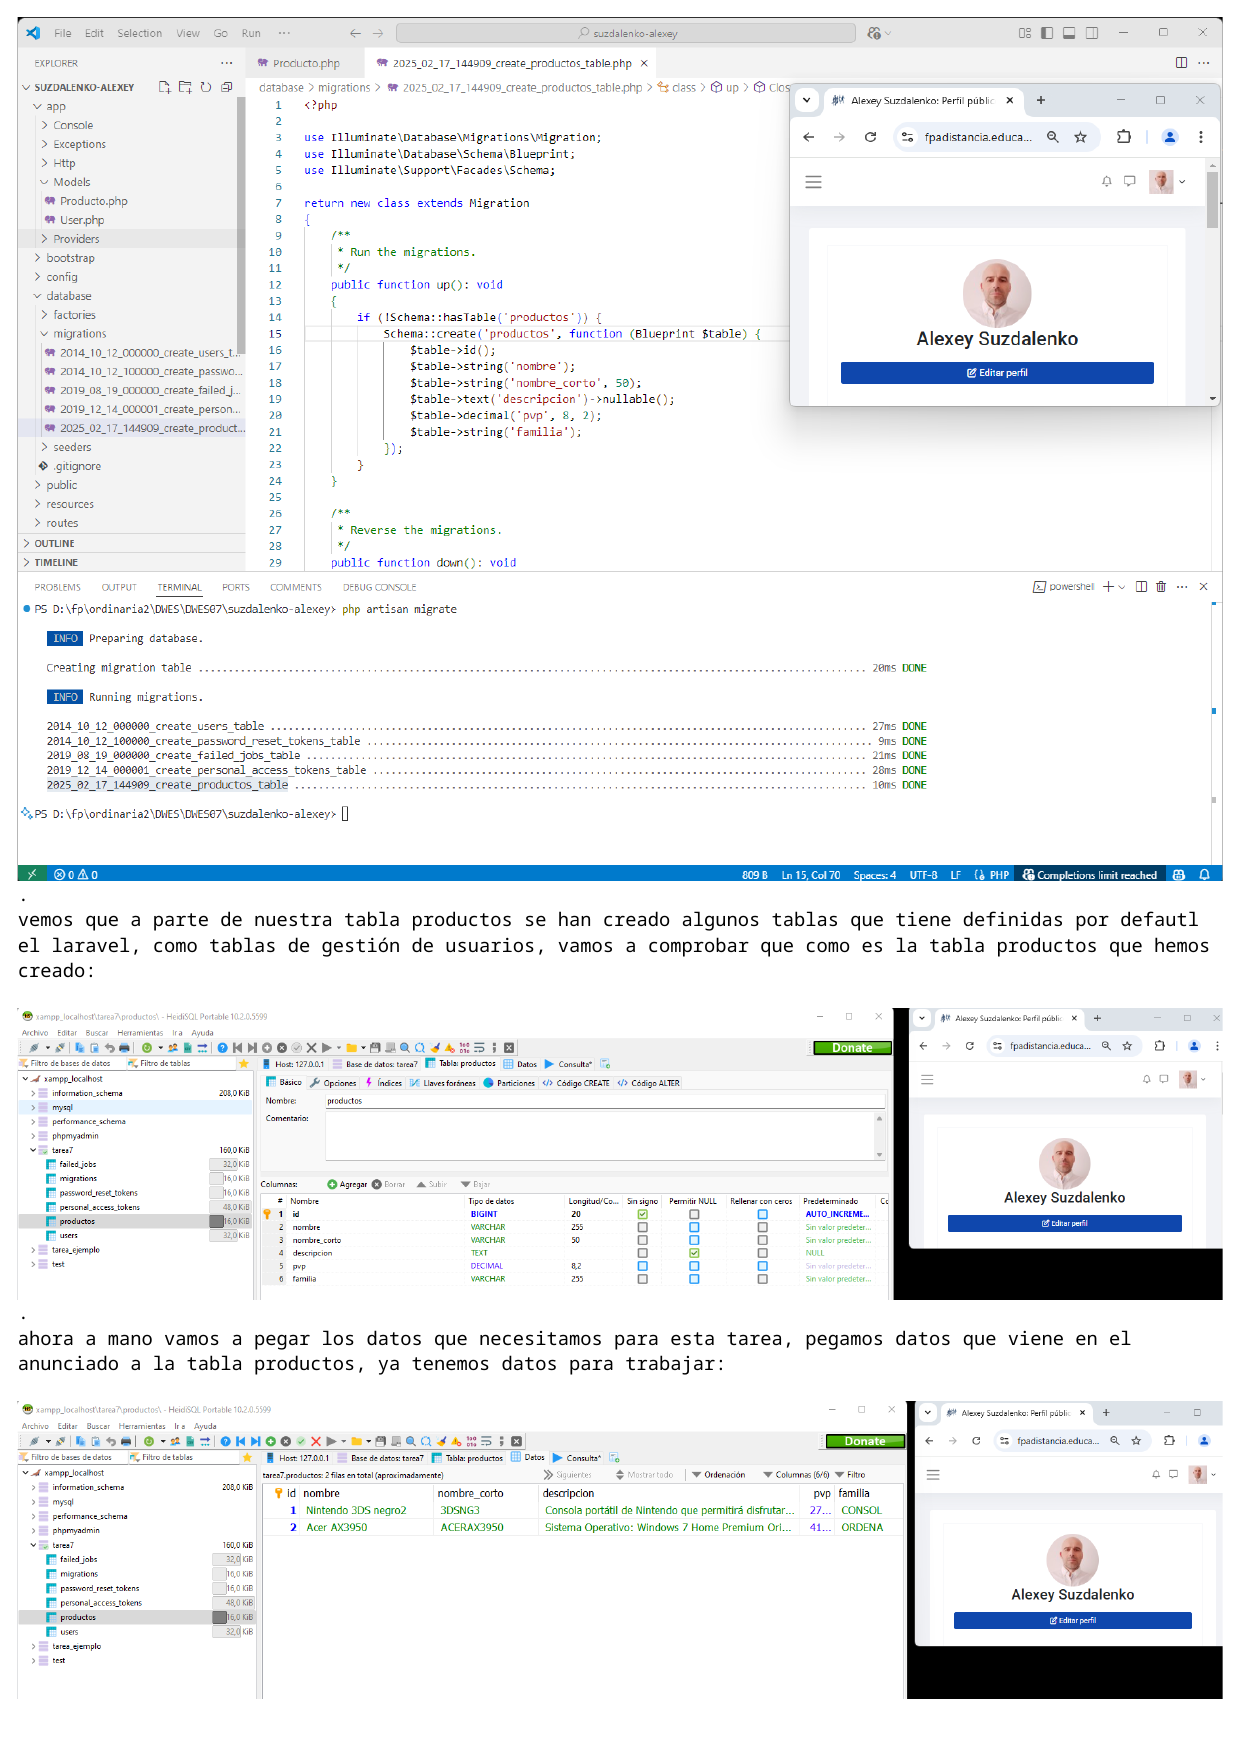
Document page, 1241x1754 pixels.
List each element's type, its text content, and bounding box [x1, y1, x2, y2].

picture [17, 17, 1223, 881]
text vemos que a parte de nuestra tabla productos se han creado algunos tablas que tiene definidas por defautl el laravel, como tablas de gestión de usuarios, vamos a comprobar que como es la tabla productos que hemos creado: [18, 907, 1222, 983]
text ahora a mano vamos a pegar los datos que necesitamos para esta tarea, pegamos datos que viene en el anunciado a la tabla productos, ya tenemos datos para trabajar: [18, 1325, 1222, 1376]
picture [17, 1401, 1223, 1699]
picture [17, 1008, 1223, 1300]
text . [18, 1300, 1222, 1325]
text . [18, 881, 1222, 907]
